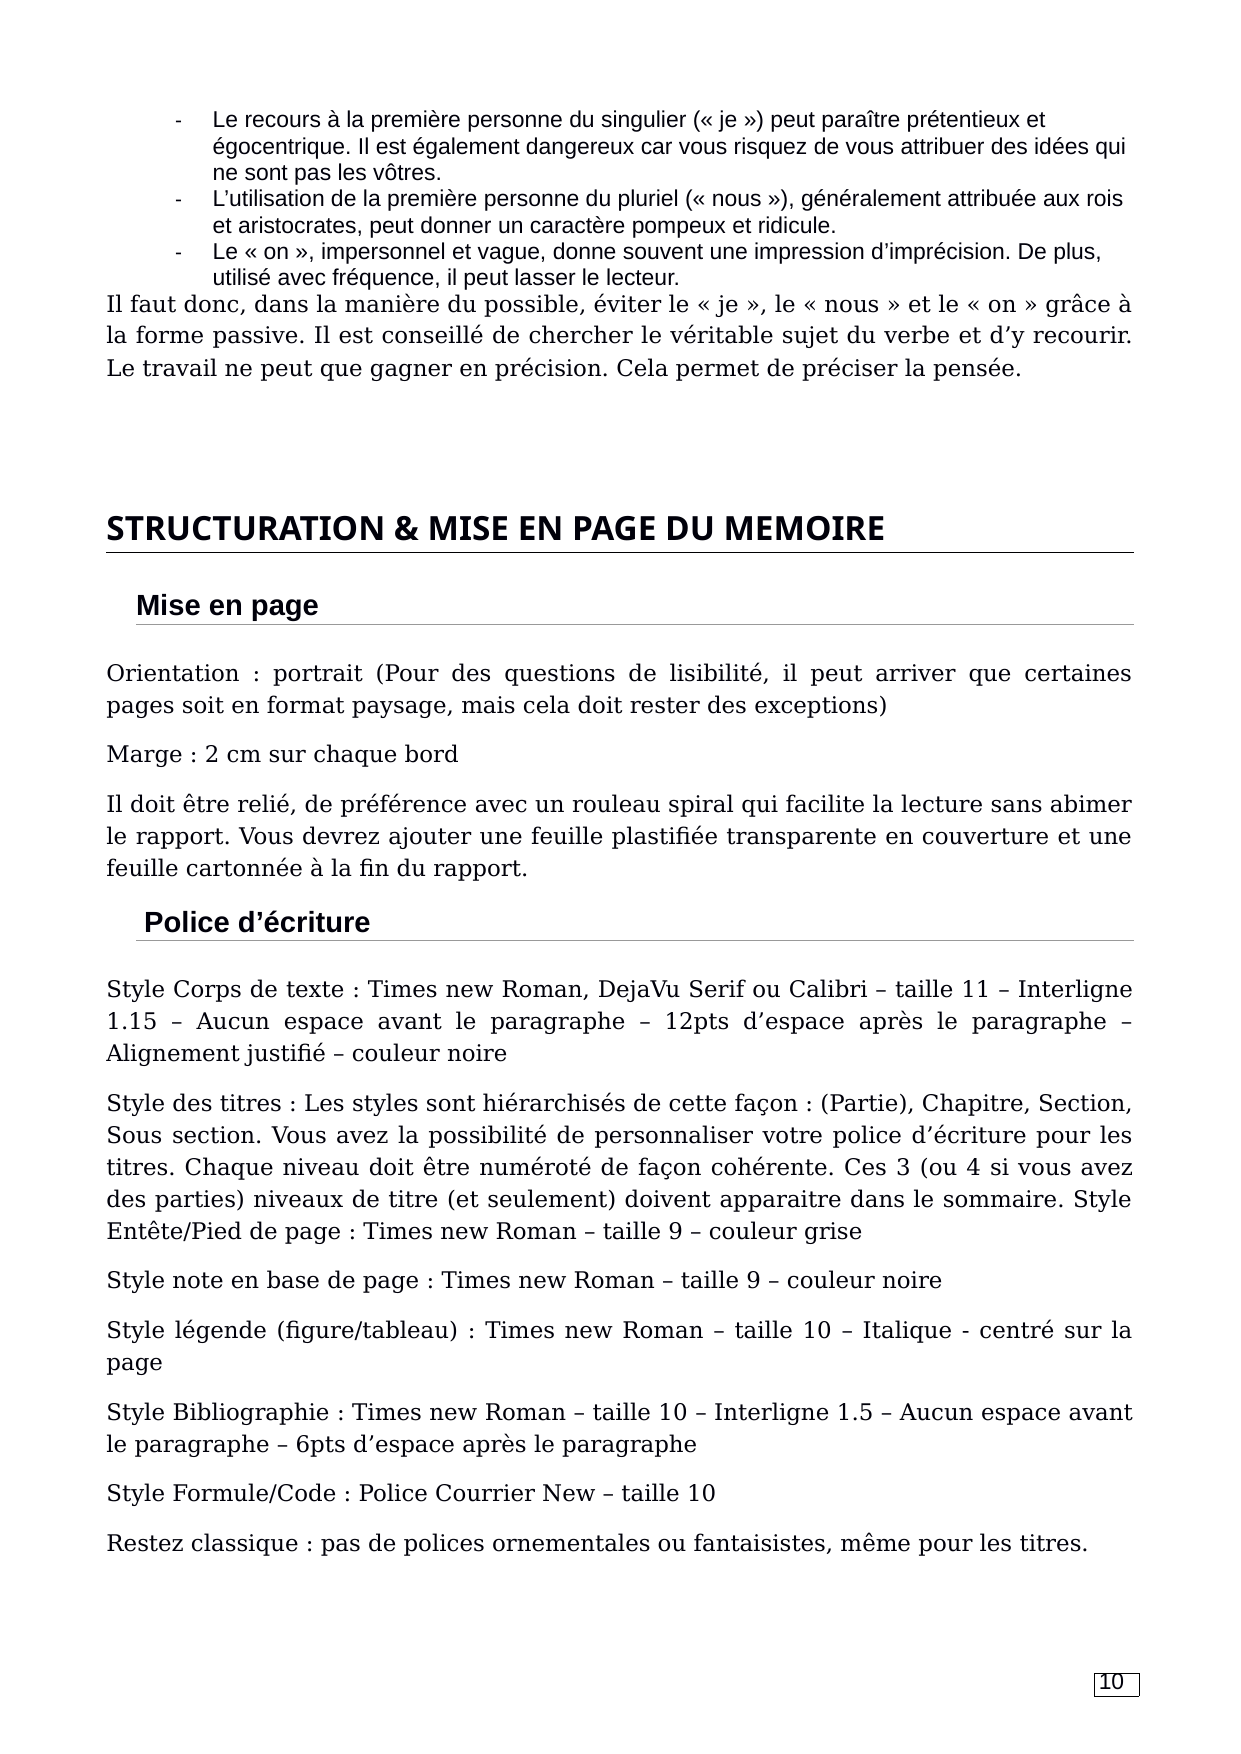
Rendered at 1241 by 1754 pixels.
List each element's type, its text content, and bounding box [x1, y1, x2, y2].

text Restez classique : pas de polices ornementales ou fantaisistes, même pour les titres. [106, 1530, 1134, 1557]
text Style Formule/Code : Police Courrier New – taille 10 [106, 1481, 1134, 1507]
subtitle STRUCTURATION & MISE EN PAGE DU MEMOIRE [106, 505, 1134, 552]
text Style Bibliographie : Times new Roman – taille 10 – Interligne 1.5 – Aucun espace avant le paragraphe – 6pts d’espace après le paragraphe [106, 1399, 1134, 1458]
subtitle Police d’écriture [136, 905, 1134, 940]
picture [1, 1688, 1239, 1720]
text Il doit être relié, de préférence avec un rouleau spiral qui facilite la lecture sans abimer le rapport. Vous devrez ajouter une feuille plastifiée transparente en couverture et une feuille cartonnée à la fin du rapport. [106, 791, 1134, 882]
list L’utilisation de la première personne du pluriel (« nous »), généralement attribuée aux rois et aristocrates, peut donner un caractère pompeux et ridicule. [175, 185, 1134, 238]
text Marge : 2 cm sur chaque bord [106, 741, 1134, 768]
text Style des titres : Les styles sont hiérarchisés de cette façon : (Partie), Chapitre, Section, Sous section. Vous avez la possibilité de personnaliser votre police d’écriture pour les titres. Chaque niveau doit être numéroté de façon cohérente. Ces 3 (ou 4 si vous avez des parties) niveaux de titre (et seulement) doivent apparaitre dans le sommaire. Style Entête/Pied de page : Times new Roman – taille 9 – couleur grise [106, 1090, 1134, 1244]
text Style Corps de texte : Times new Roman, DejaVu Serif ou Calibri – taille 11 – Interligne 1.15 – Aucun espace avant le paragraphe – 12pts d’espace après le paragraphe – Alignement justifié – couleur noire [106, 976, 1134, 1067]
text Orientation : portrait (Pour des questions de lisibilité, il peut arriver que certaines pages soit en format paysage, mais cela doit rester des exceptions) [106, 660, 1134, 718]
text Il faut donc, dans la manière du possible, éviter le « je », le « nous » et le « on » grâce à la forme passive. Il est conseillé de chercher le véritable sujet du verbe et d’y recourir. Le travail ne peut que gagner en précision. Cela permet de préciser la pensée. [106, 291, 1134, 381]
list Le recours à la première personne du singulier (« je ») peut paraître prétentieux et égocentrique. Il est également dangereux car vous risquez de vous attribuer des idées qui ne sont pas les vôtres. [175, 106, 1134, 185]
text Style note en base de page : Times new Roman – taille 9 – couleur noire [106, 1268, 1134, 1294]
list Le « on », impersonnel et vague, donne souvent une impression d’imprécision. De plus, utilisé avec fréquence, il peut lasser le lecteur. [175, 238, 1134, 291]
subtitle Mise en page [136, 588, 1134, 624]
text Style légende (figure/tableau) : Times new Roman – taille 10 – Italique - centré sur la page [106, 1317, 1134, 1376]
